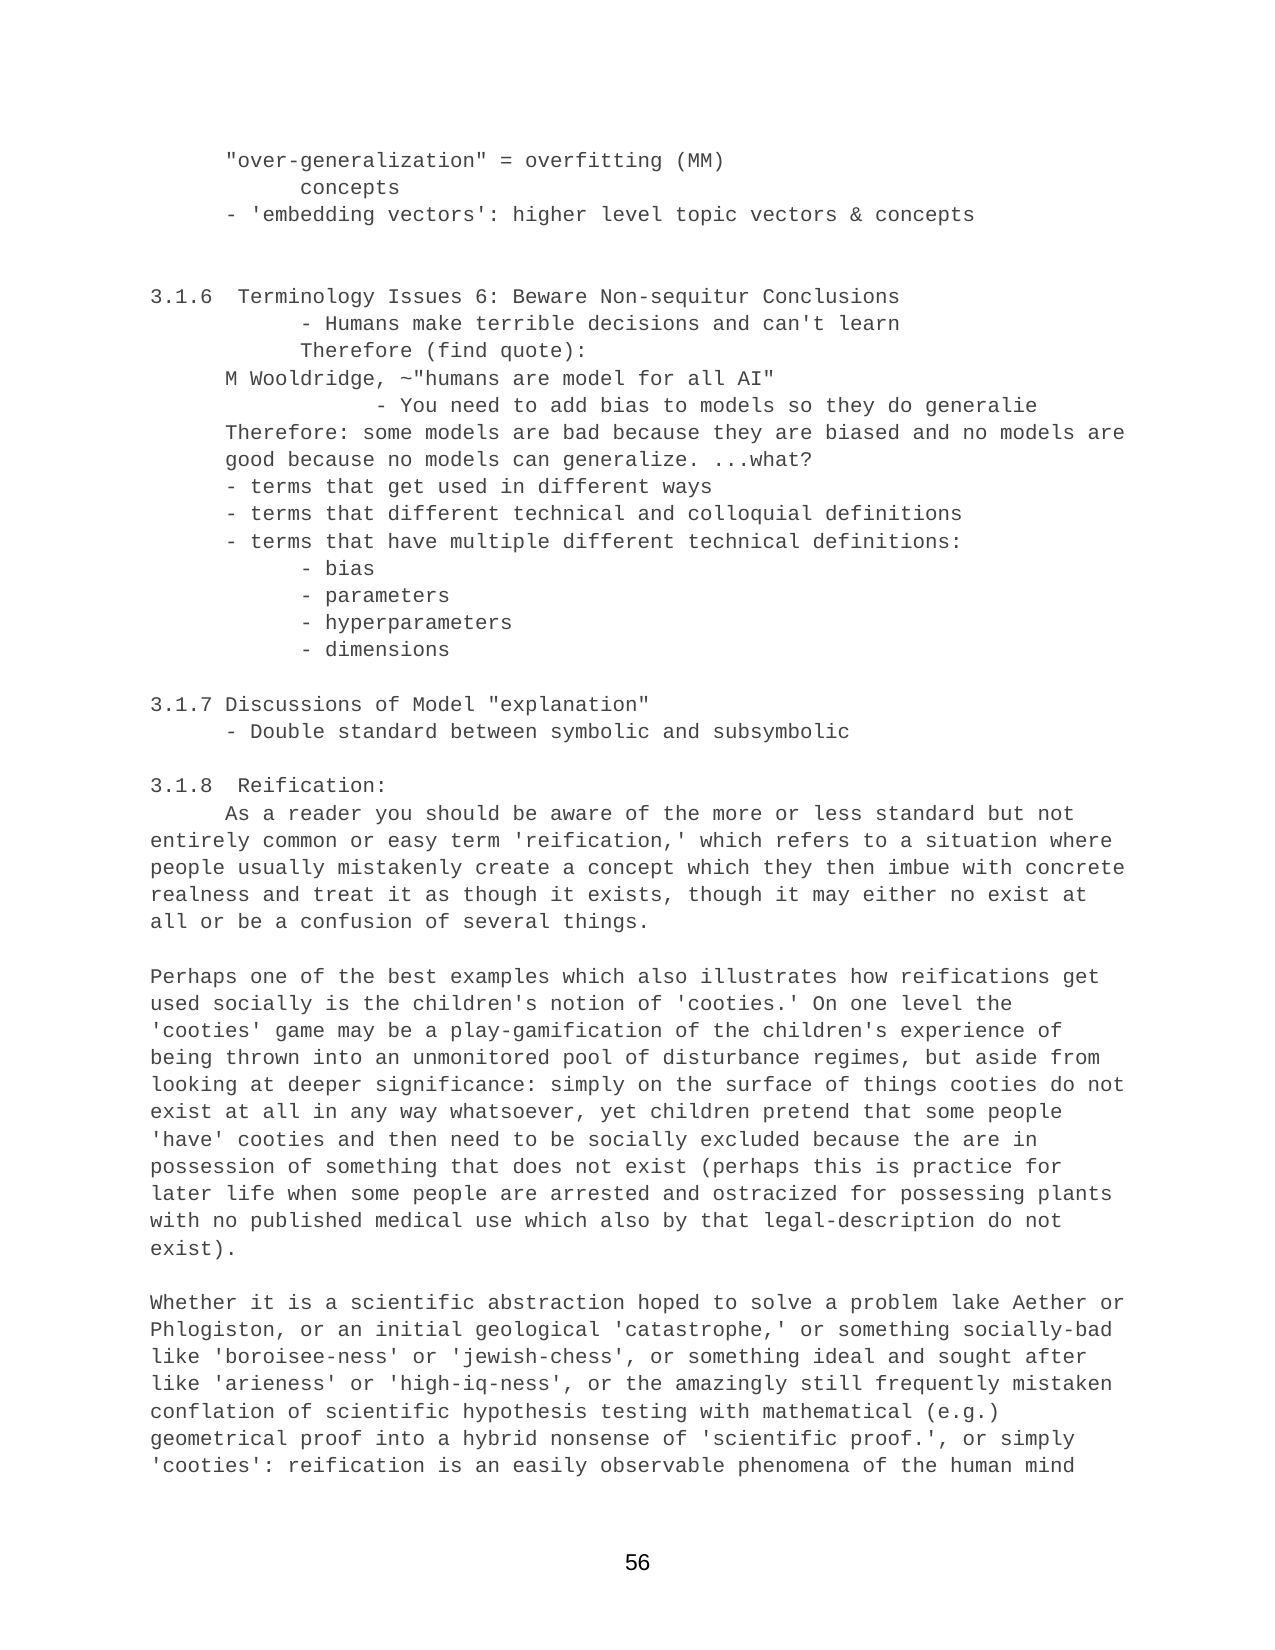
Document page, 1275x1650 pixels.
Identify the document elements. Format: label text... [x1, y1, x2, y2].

text - 'embedding vectors': higher level topic vectors & concepts [150, 204, 1125, 228]
text Therefore (find quote): [150, 340, 1125, 364]
text Perhaps one of the best examples which also illustrates how reifications get used socially is the children's notion of 'cooties.' On one level the 'cooties' game may be a play-gamification of the children's experience of being thrown into an unmonitored pool of disturbance regimes, but aside from looking at deeper significance: simply on the surface of things cooties do not exist at all in any way whatsoever, yet children pretend that some people 'have' cooties and then need to be socially excluded because the are in possession of something that does not exist (perhaps this is practice for later life when some people are arrested and ostracized for possessing plants with no published medical use which also by that legal-description do not exist). [150, 966, 1125, 1261]
text 3.1.8 Reification: [150, 775, 1125, 799]
text - hyperparameters [225, 612, 1125, 636]
text Whether it is a scientific abstraction hoped to solve a problem lake Aether or Phlogiston, or an initial geological 'catastrophe,' or something socially-bad like 'boroisee-ness' or 'jewish-chess', or something ideal and sought after like 'arieness' or 'high-iq-ness', or the amazingly still frequently mistaken conflation of scientific hypothesis testing with mathematical (e.g.) geometrical proof into a hybrid nonsense of 'scientific proof.', or simply 'cooties': reification is an easily observable phenomena of the human mind [150, 1292, 1125, 1479]
text - Double standard between symbolic and subsymbolic [150, 721, 1125, 744]
text - bias [225, 558, 1125, 581]
text - terms that different technical and colloquial definitions [225, 503, 1125, 527]
text - dimensions [225, 639, 1125, 663]
text 3.1.6 Terminology Issues 6: Beware Non-sequitur Conclusions [150, 286, 1125, 309]
text M Wooldridge, ~"humans are model for all AI" [225, 367, 1125, 391]
text - terms that have multiple different technical definitions: [225, 531, 1125, 554]
text 3.1.7 Discussions of Model "explanation" [150, 694, 1125, 717]
text - terms that get used in different ways [225, 476, 1125, 500]
text - You need to add bias to models so they do generalie [225, 395, 1125, 418]
text Therefore: some models are bad because they are biased and no models are good because no models can generalize. ...what? [225, 422, 1125, 473]
text As a reader you should be aware of the more or less standard but not entirely common or easy term 'reification,' which refers to a situation where people usually mistakenly create a concept which they then imbue with concrete realness and treat it as though it exists, though it may either no exist at all or be a confusion of several things. [150, 802, 1125, 935]
text - Humans make terrible decisions and can't learn [150, 313, 1125, 337]
text "over-generalization" = overfitting (MM) [225, 150, 1125, 174]
text - parameters [150, 585, 1125, 609]
text concepts [225, 177, 1125, 201]
